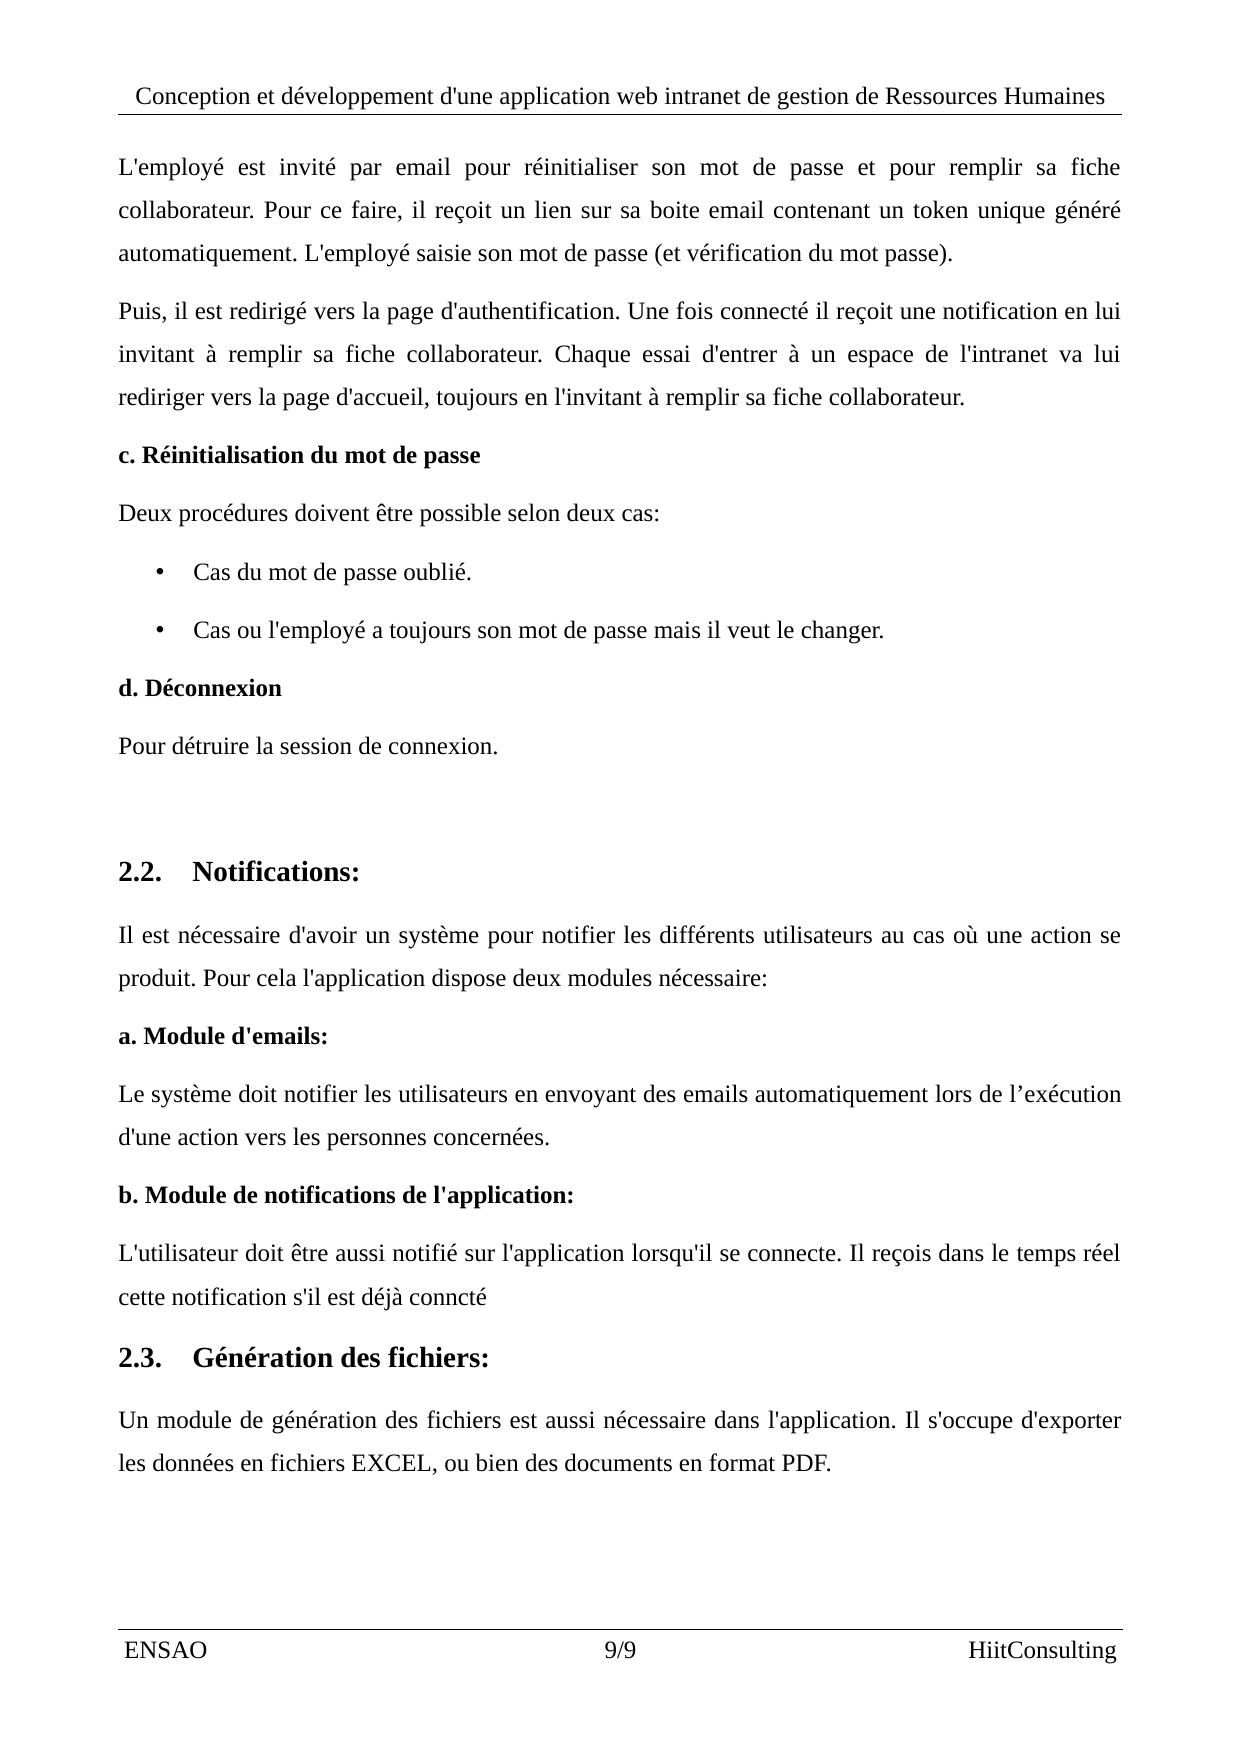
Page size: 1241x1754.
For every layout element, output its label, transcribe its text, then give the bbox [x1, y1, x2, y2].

list Cas ou l'employé a toujours son mot de passe mais il veut le changer. [156, 615, 1122, 643]
text L'utilisateur doit être aussi notifié sur l'application lorsqu'il se connecte. Il reçois dans le temps réel cette notification s'il est déjà conncté [118, 1238, 1122, 1310]
text Le système doit notifier les utilisateurs en envoyant des emails automatiquement lors de l’exécution d'une action vers les personnes concernées. [118, 1079, 1122, 1151]
text Il est nécessaire d'avoir un système pour notifier les différents utilisateurs au cas où une action se produit. Pour cela l'application dispose deux modules nécessaire: [118, 920, 1122, 992]
text b. Module de notifications de l'application: [118, 1180, 1122, 1209]
text 2.2. Notifications: [118, 854, 1122, 888]
text a. Module d'emails: [118, 1021, 1122, 1050]
subtitle c. Réinitialisation du mot de passe [118, 440, 1122, 469]
subtitle d. Déconnexion [118, 673, 1122, 702]
text Un module de génération des fichiers est aussi nécessaire dans l'application. Il s'occupe d'exporter les données en fichiers EXCEL, ou bien des documents en format PDF. [118, 1405, 1122, 1477]
text 2.3. Génération des fichiers: [118, 1340, 1122, 1373]
list Cas du mot de passe oublié. [156, 557, 1122, 585]
text L'employé est invité par email pour réinitialiser son mot de passe et pour remplir sa fiche collaborateur. Pour ce faire, il reçoit un lien sur sa boite email contenant un token unique généré automatiquement. L'employé saisie son mot de passe (et vérification du mot passe). [118, 152, 1122, 267]
text Puis, il est redirigé vers la page d'authentification. Une fois connecté il reçoit une notification en lui invitant à remplir sa fiche collaborateur. Chaque essai d'entrer à un espace de l'intranet va lui rediriger vers la page d'accueil, toujours en l'invitant à remplir sa fiche collaborateur. [118, 296, 1122, 411]
text Deux procédures doivent être possible selon deux cas: [118, 498, 1122, 527]
text Pour détruire la session de connexion. [118, 731, 1122, 760]
